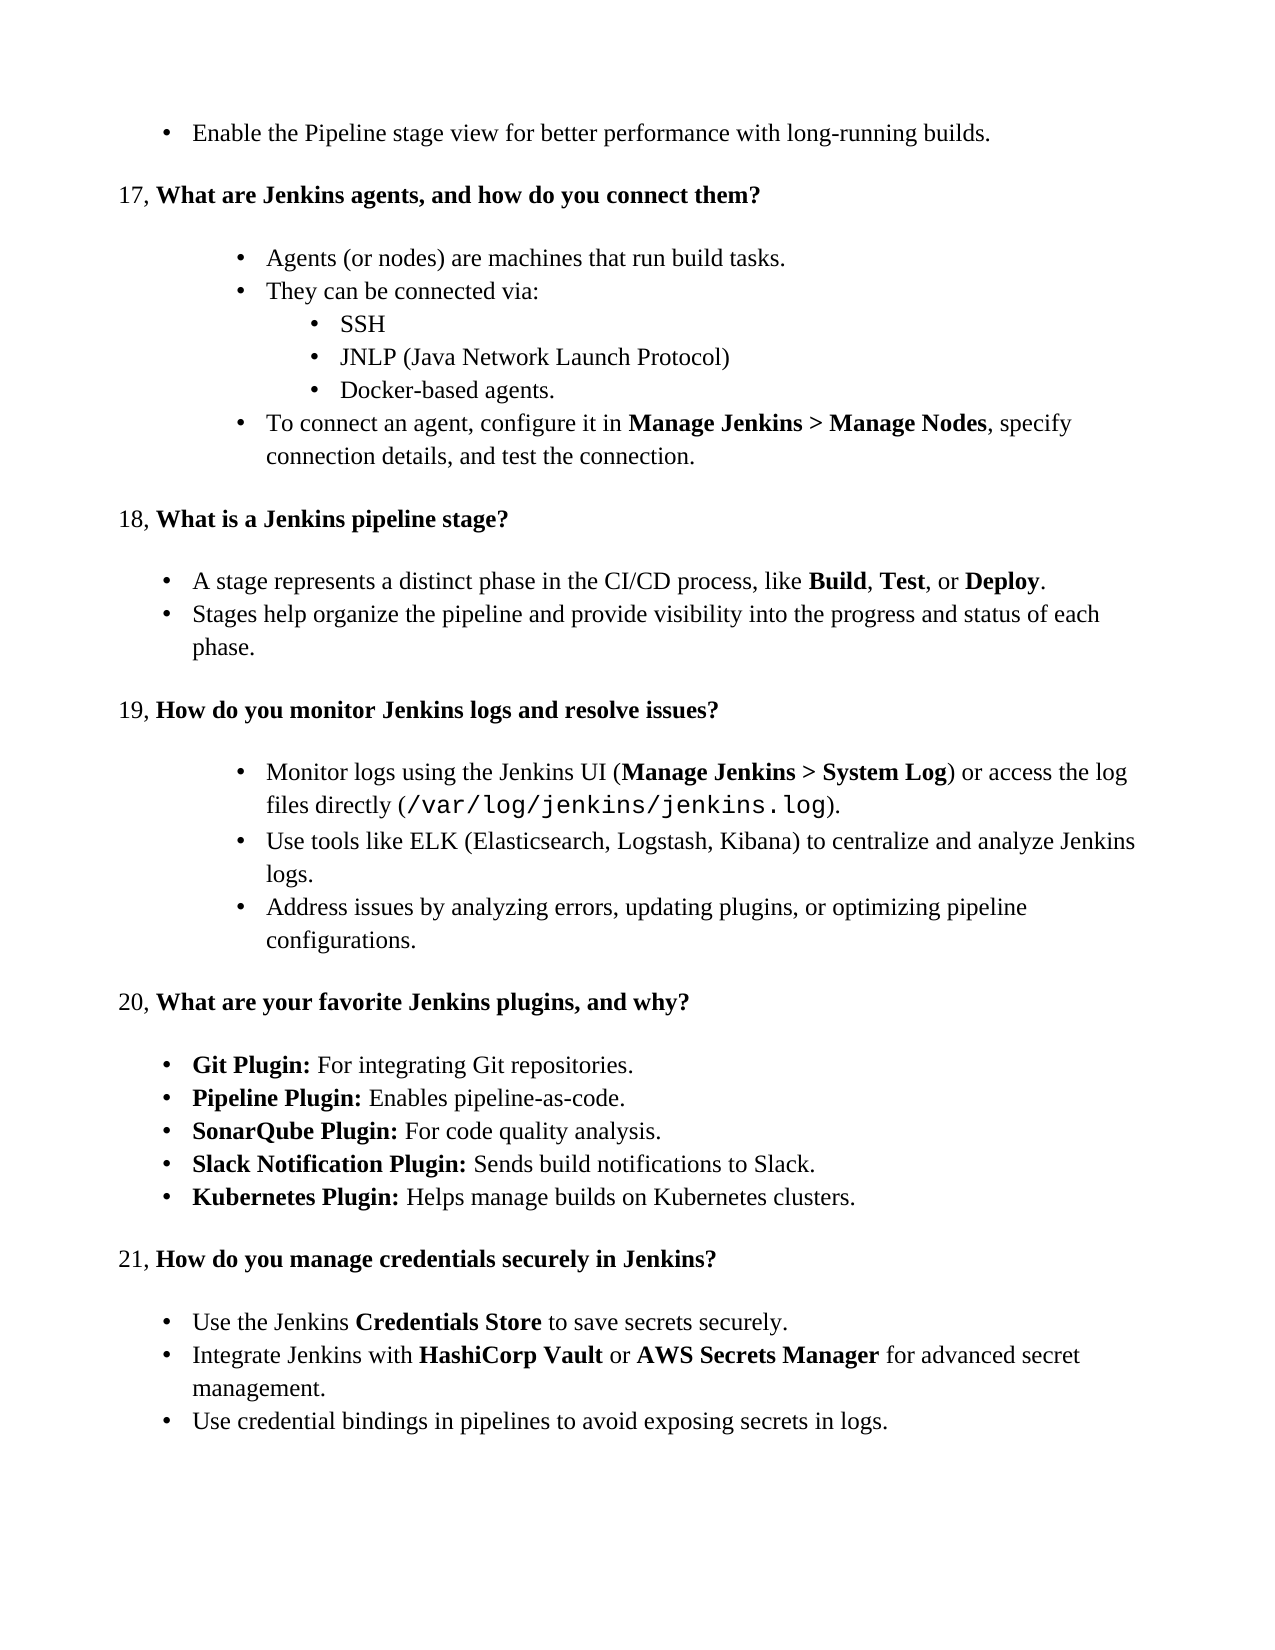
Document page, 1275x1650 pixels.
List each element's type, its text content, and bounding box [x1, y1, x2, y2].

text 21, How do you manage credentials securely in Jenkins? [118, 1244, 1157, 1273]
list Use tools like ELK (Elasticsearch, Logstash, Kibana) to centralize and analyze Jenkins logs. [236, 826, 1157, 887]
list Address issues by analyzing errors, updating plugins, or optimizing pipeline configurations. [236, 892, 1157, 953]
list Docker-based agents. [310, 375, 1157, 404]
list SonarQube Plugin: For code quality analysis. [162, 1116, 1157, 1144]
list Pipeline Plugin: Enables pipeline-as-code. [162, 1083, 1157, 1112]
text 19, How do you monitor Jenkins logs and resolve issues? [118, 695, 1157, 723]
list Agents (or nodes) are machines that run build tasks. [236, 243, 1157, 272]
list Integrate Jenkins with HashiCorp Vault or AWS Secrets Manager for advanced secret management. [162, 1340, 1157, 1402]
list To connect an agent, configure it in Manage Jenkins > Manage Nodes, specify connection details, and test the connection. [236, 408, 1157, 470]
list Use credential bindings in pipelines to avoid exposing secrets in logs. [162, 1406, 1157, 1435]
list A stage represents a distinct phase in the CI/CD process, like Build, Test, or Deploy. [162, 566, 1157, 595]
text 17, What are Jenkins agents, and how do you connect them? [118, 181, 1157, 209]
list Enable the Pipeline stage view for better performance with long-running builds. [162, 118, 1157, 147]
list Slack Notification Plugin: Sends build notifications to Slack. [162, 1149, 1157, 1178]
list JNLP (Java Network Launch Protocol) [310, 342, 1157, 371]
list They can be connected via: [236, 276, 1157, 305]
list Stages help organize the pipeline and provide visibility into the progress and status of each phase. [162, 599, 1157, 661]
list Kubernetes Plugin: Helps manage builds on Kubernetes clusters. [162, 1182, 1157, 1211]
text 20, What are your favorite Jenkins plugins, and why? [118, 987, 1157, 1016]
list Monitor logs using the Jenkins UI (Manage Jenkins > System Log) or access the log files directly (/var/log/jenkins/jenkins.log). [236, 757, 1157, 821]
list Git Plugin: For integrating Git repositories. [162, 1050, 1157, 1078]
text 18, What is a Jenkins pipeline stage? [118, 504, 1157, 532]
list SSH [310, 309, 1157, 338]
list Use the Jenkins Credentials Store to save secrets securely. [162, 1307, 1157, 1336]
